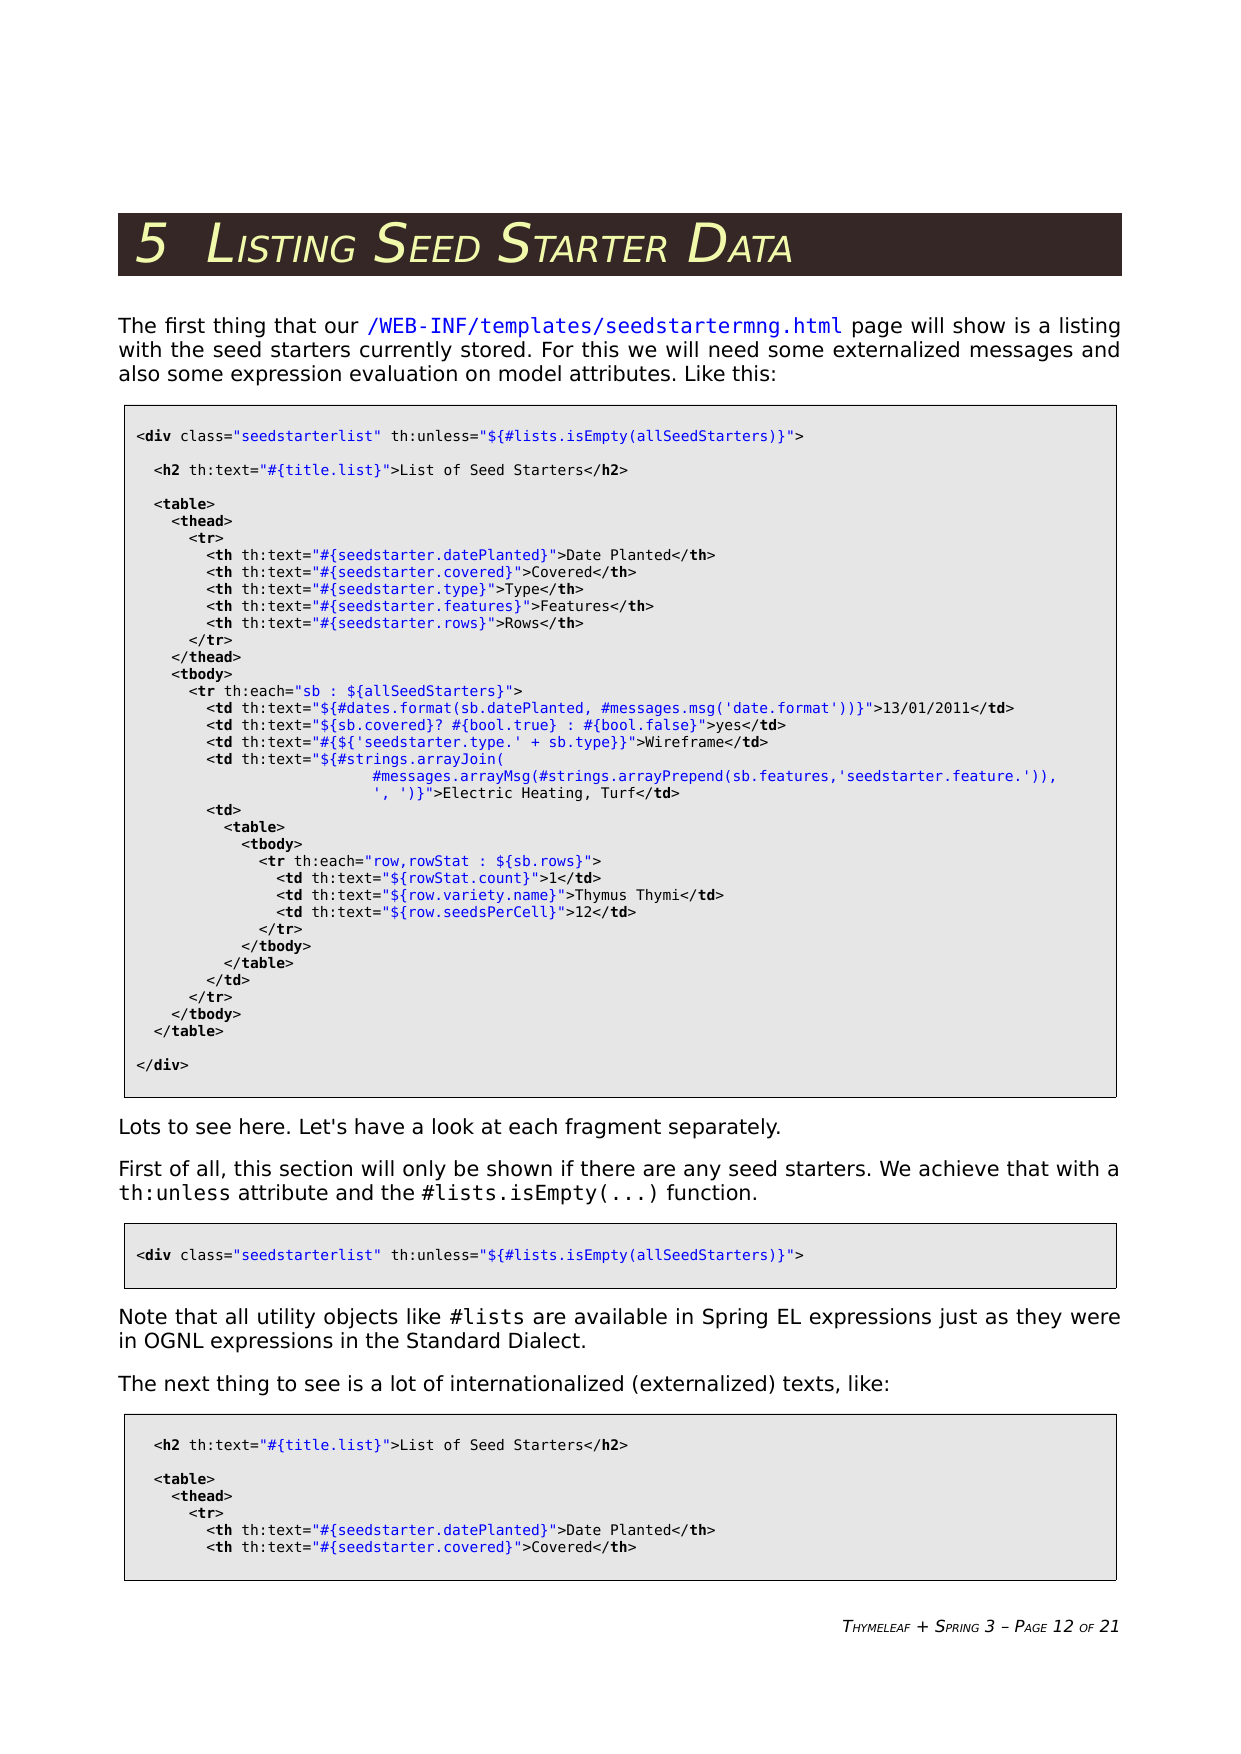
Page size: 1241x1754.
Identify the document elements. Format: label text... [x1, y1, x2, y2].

text <div class="seedstarterlist" th:unless="${#lists.isEmpty(allSeedStarters)}"> <h2 th:text="#{title.list}">List of Seed Starters</h2> <table> <thead> <tr> <th th:text="#{seedstarter.datePlanted}">Date Planted</th> <th th:text="#{seedstarter.covered}">Covered</th> <th th:text="#{seedstarter.type}">Type</th> <th th:text="#{seedstarter.features}">Features</th> <th th:text="#{seedstarter.rows}">Rows</th> </tr> </thead> <tbody> <tr th:each="sb : ${allSeedStarters}"> <td th:text="${#dates.format(sb.datePlanted, #messages.msg('date.format'))}">13/01/2011</td> <td th:text="${sb.covered}? #{bool.true} : #{bool.false}">yes</td> <td th:text="#{${'seedstarter.type.' + sb.type}}">Wireframe</td> <td th:text="${#strings.arrayJoin( #messages.arrayMsg(#strings.arrayPrepend(sb.features,'seedstarter.feature.')), ', ')}">Electric Heating, Turf</td> <td> <table> <tbody> <tr th:each="row,rowStat : ${sb.rows}"> <td th:text="${rowStat.count}">1</td> <td th:text="${row.variety.name}">Thymus Thymi</td> <td th:text="${row.seedsPerCell}">12</td> </tr> </tbody> </table> </td> </tr> </tbody> </table> </div> [125, 406, 1116, 1097]
text First of all, this section will only be shown if there are any seed starters. We achieve that with a th:unless attribute and the #lists.isEmpty(...) function. [118, 1157, 1122, 1205]
text The first thing that our /WEB-INF/templates/seedstartermng.html page will show is a listing with the seed starters currently stored. For this we will need some externalized messages and also some expression evaluation on model attributes. Like this: [118, 314, 1122, 387]
text <h2 th:text="#{title.list}">List of Seed Starters</h2> <table> <thead> <tr> <th th:text="#{seedstarter.datePlanted}">Date Planted</th> <th th:text="#{seedstarter.covered}">Covered</th> [125, 1415, 1116, 1580]
subtitle Listing Seed Starter Data [118, 213, 1122, 276]
text Note that all utility objects like #lists are available in Spring EL expressions just as they were in OGNL expressions in the Standard Dialect. [118, 1305, 1122, 1354]
text Lots to see here. Let's have a look at each fragment separately. [118, 1115, 1122, 1139]
text The next thing to see is a lot of internationalized (externalized) texts, like: [118, 1372, 1122, 1396]
text <div class="seedstarterlist" th:unless="${#lists.isEmpty(allSeedStarters)}"> [125, 1224, 1116, 1288]
